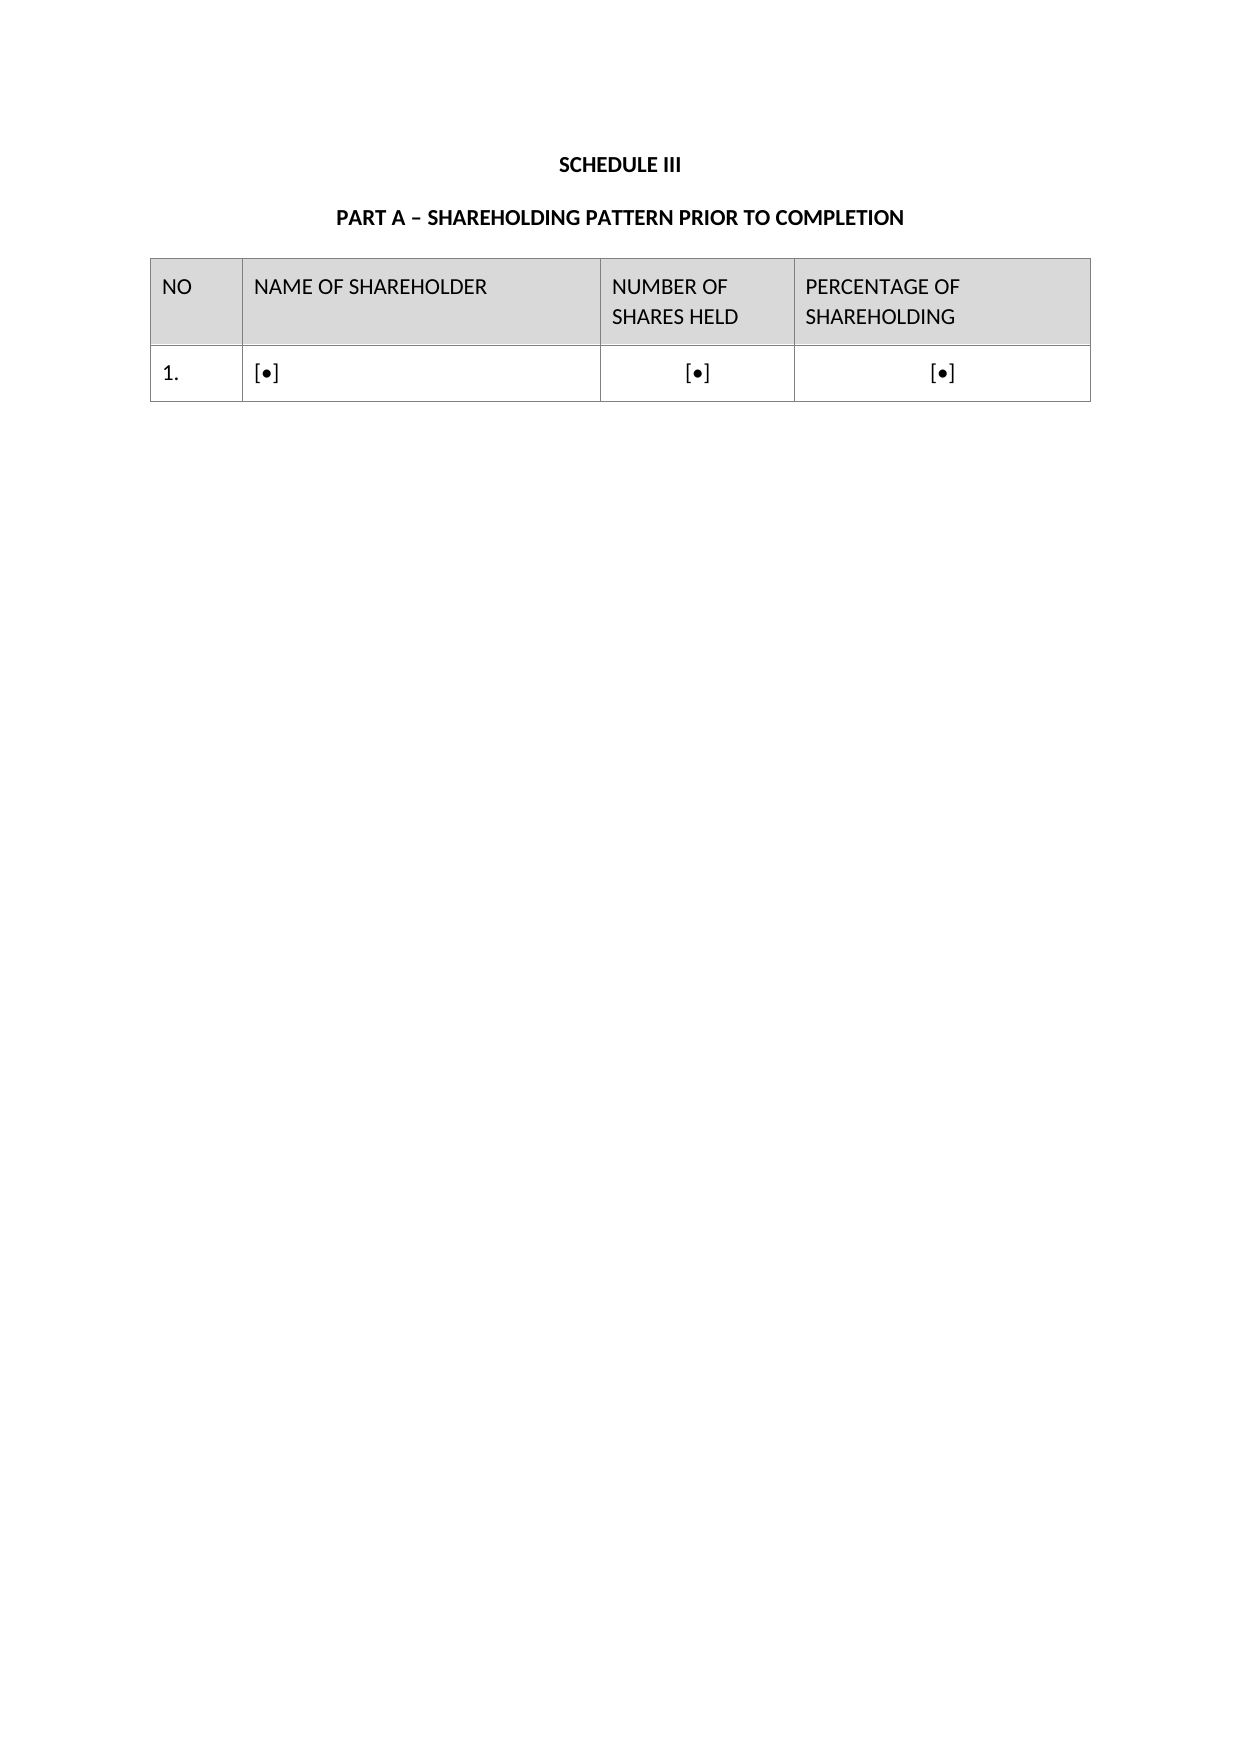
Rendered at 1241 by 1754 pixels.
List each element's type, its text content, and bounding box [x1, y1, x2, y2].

table_cell 1. [151, 346, 242, 401]
table_cell [•] [243, 346, 600, 401]
table_cell [•] [795, 346, 1090, 401]
table_header NAME OF SHAREHOLDER [243, 259, 600, 344]
subtitle SCHEDULE III [150, 150, 1090, 178]
table_header NUMBER OF SHARES HELD [601, 259, 794, 344]
table_header PERCENTAGE OF SHAREHOLDING [795, 259, 1090, 344]
text PART A – SHAREHOLDING PATTERN PRIOR TO COMPLETION [150, 203, 1090, 231]
table_header NO [151, 259, 242, 344]
table_cell [•] [601, 346, 794, 401]
